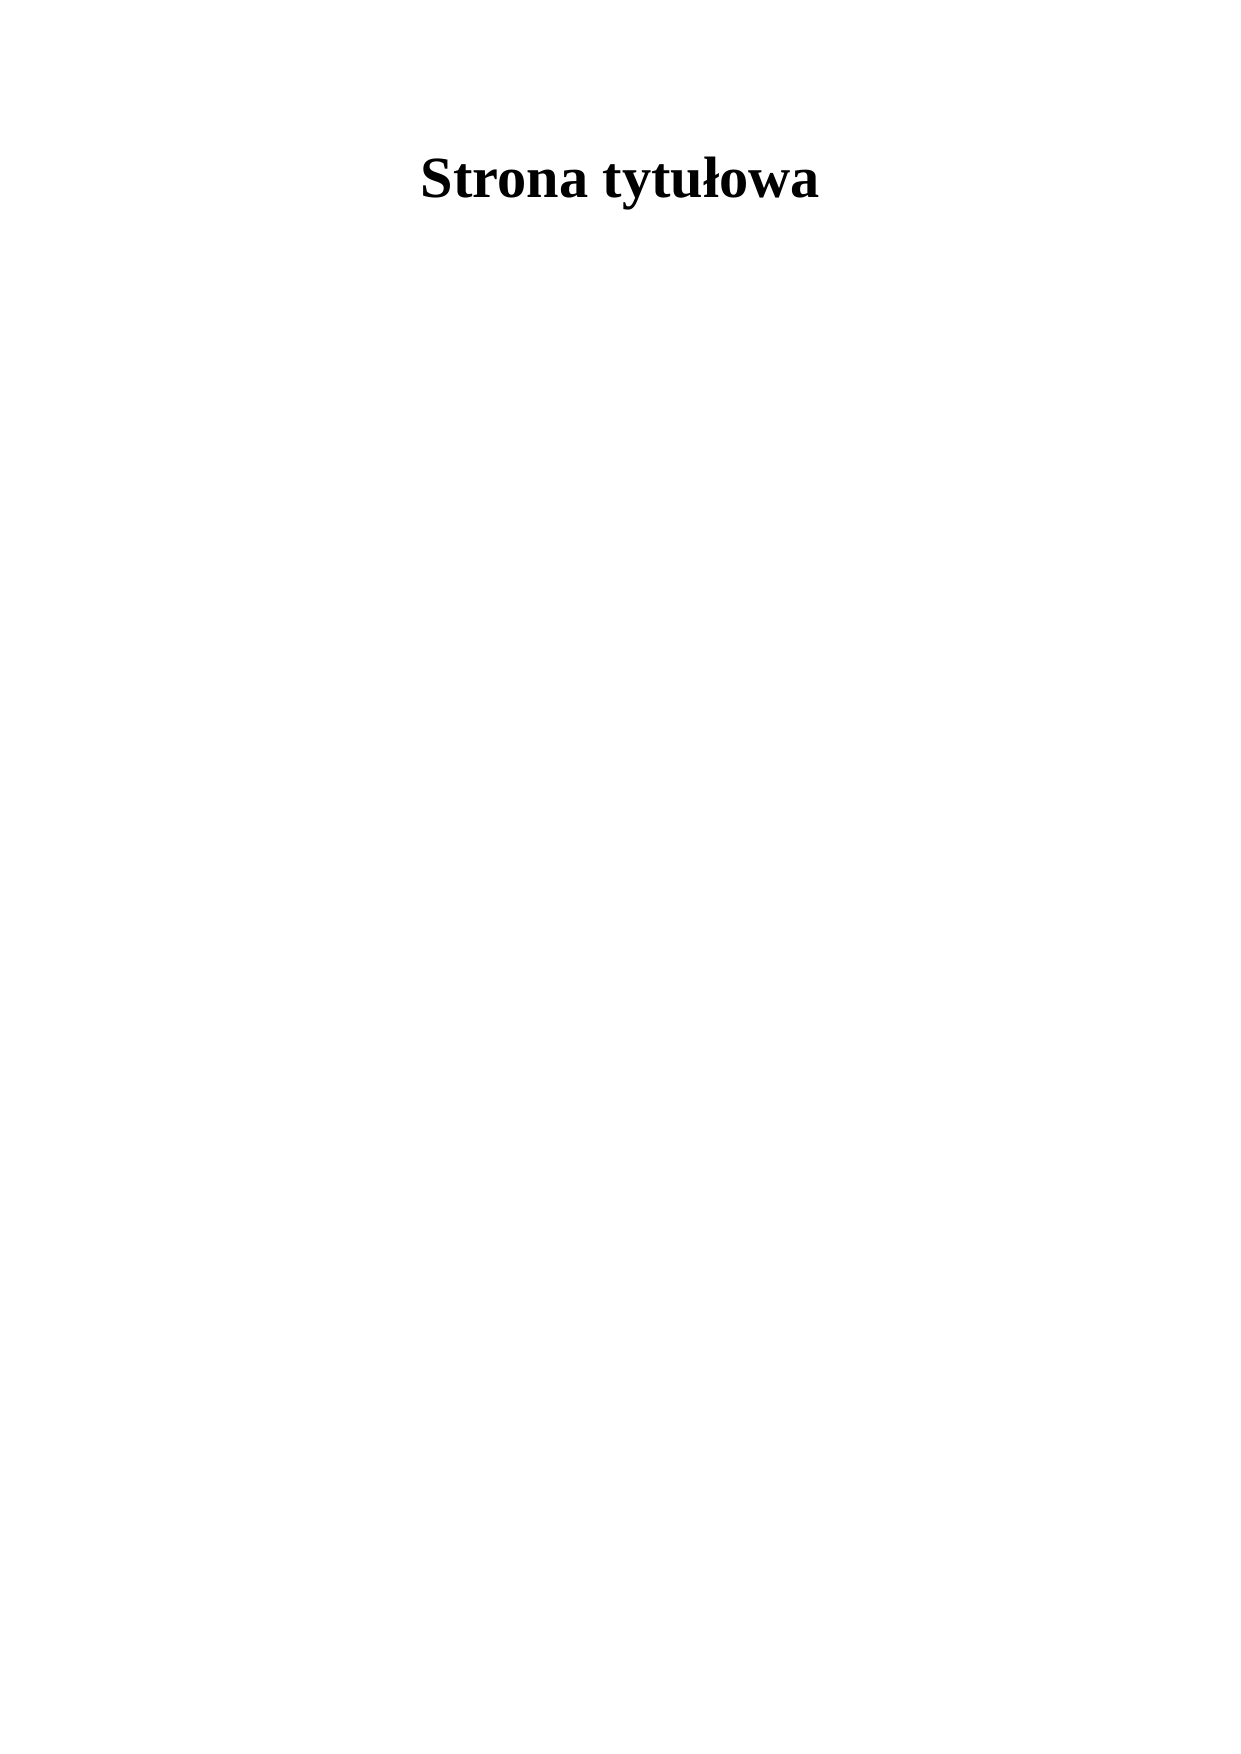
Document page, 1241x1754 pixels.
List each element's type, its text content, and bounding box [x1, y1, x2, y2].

title Strona tytułowa [118, 143, 1122, 210]
